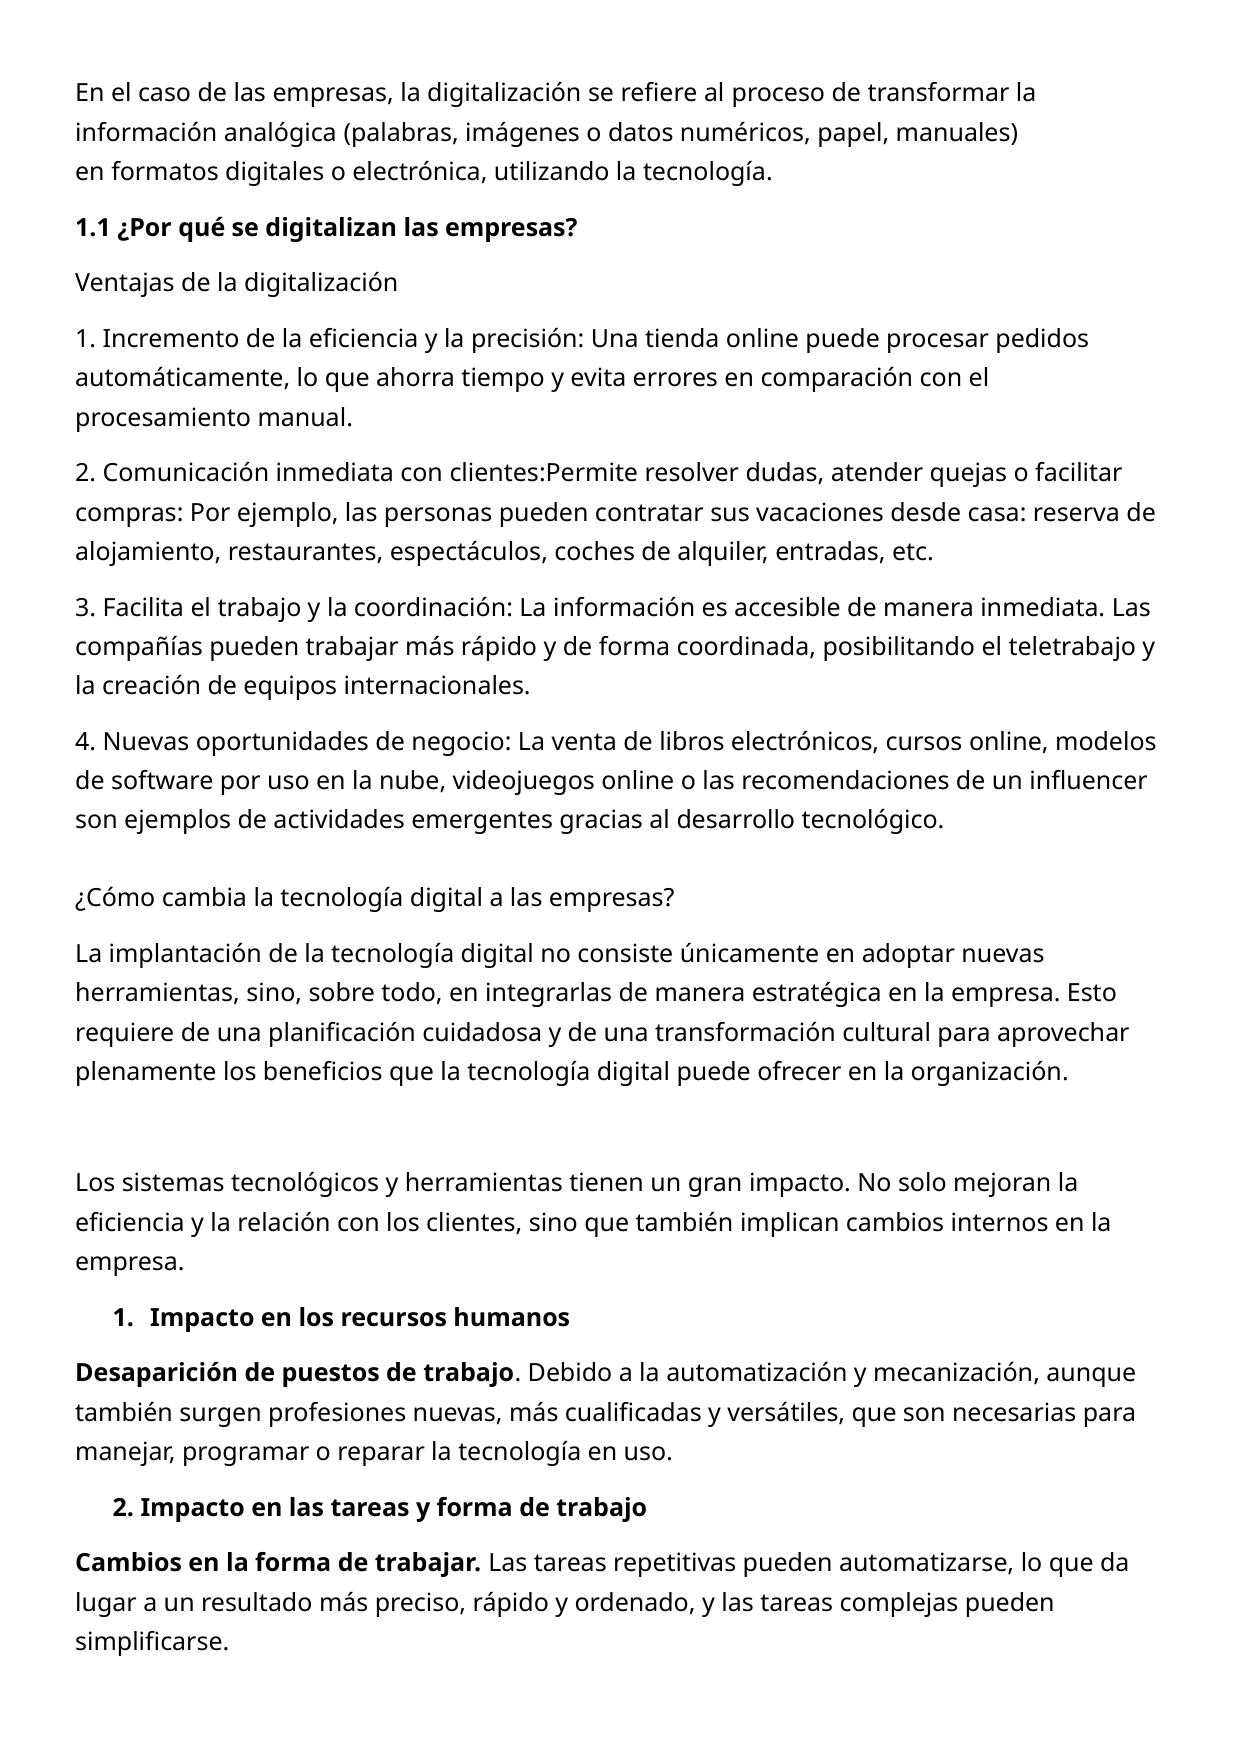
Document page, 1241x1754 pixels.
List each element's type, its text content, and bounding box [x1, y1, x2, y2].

text Los sistemas tecnológicos y herramientas tienen un gran impacto. No solo mejoran la eficiencia y la relación con los clientes, sino que también implican cambios internos en la empresa. [75, 1165, 1165, 1277]
text 2. Impacto en las tareas y forma de trabajo [112, 1489, 1165, 1523]
text 1.1 ¿Por qué se digitalizan las empresas? [75, 209, 1165, 243]
text Desaparición de puestos de trabajo. Debido a la automatización y mecanización, aunque también surgen profesiones nuevas, más cualificadas y versátiles, que son necesarias para manejar, programar o reparar la tecnología en uso. [75, 1355, 1165, 1467]
text 2. Comunicación inmediata con clientes:Permite resolver dudas, atender quejas o facilitar compras: Por ejemplo, las personas pueden contratar sus vacaciones desde casa: reserva de alojamiento, restaurantes, espectáculos, coches de alquiler, entradas, etc. [75, 455, 1165, 567]
text 1. Incremento de la eficiencia y la precisión: Una tienda online puede procesar pedidos automáticamente, lo que ahorra tiempo y evita errores en comparación con el procesamiento manual. [75, 321, 1165, 433]
text 4. Nuevas oportunidades de negocio: La venta de libros electrónicos, cursos online, modelos de software por uso en la nube, videojuegos online o las recomendaciones de un influencer son ejemplos de actividades emergentes gracias al desarrollo tecnológico. ¿Cómo cambia la tecnología digital a las empresas? [75, 723, 1165, 914]
text Ventajas de la digitalización [75, 265, 1165, 299]
text La implantación de la tecnología digital no consiste únicamente en adoptar nuevas herramientas, sino, sobre todo, en integrarlas de manera estratégica en la empresa. Esto requiere de una planificación cuidadosa y de una transformación cultural para aprovechar plenamente los beneficios que la tecnología digital puede ofrecer en la organización. [75, 936, 1165, 1087]
list Impacto en los recursos humanos [112, 1299, 1165, 1333]
text Cambios en la forma de trabajar. Las tareas repetitivas pueden automatizarse, lo que da lugar a un resultado más preciso, rápido y ordenado, y las tareas complejas pueden simplificarse. [75, 1545, 1165, 1657]
text 3. Facilita el trabajo y la coordinación: La información es accesible de manera inmediata. Las compañías pueden trabajar más rápido y de forma coordinada, posibilitando el teletrabajo y la creación de equipos internacionales. [75, 589, 1165, 702]
text En el caso de las empresas, la digitalización se refiere al proceso de transformar la información analógica (palabras, imágenes o datos numéricos, papel, manuales) en formatos digitales o electrónica, utilizando la tecnología. [75, 75, 1165, 187]
